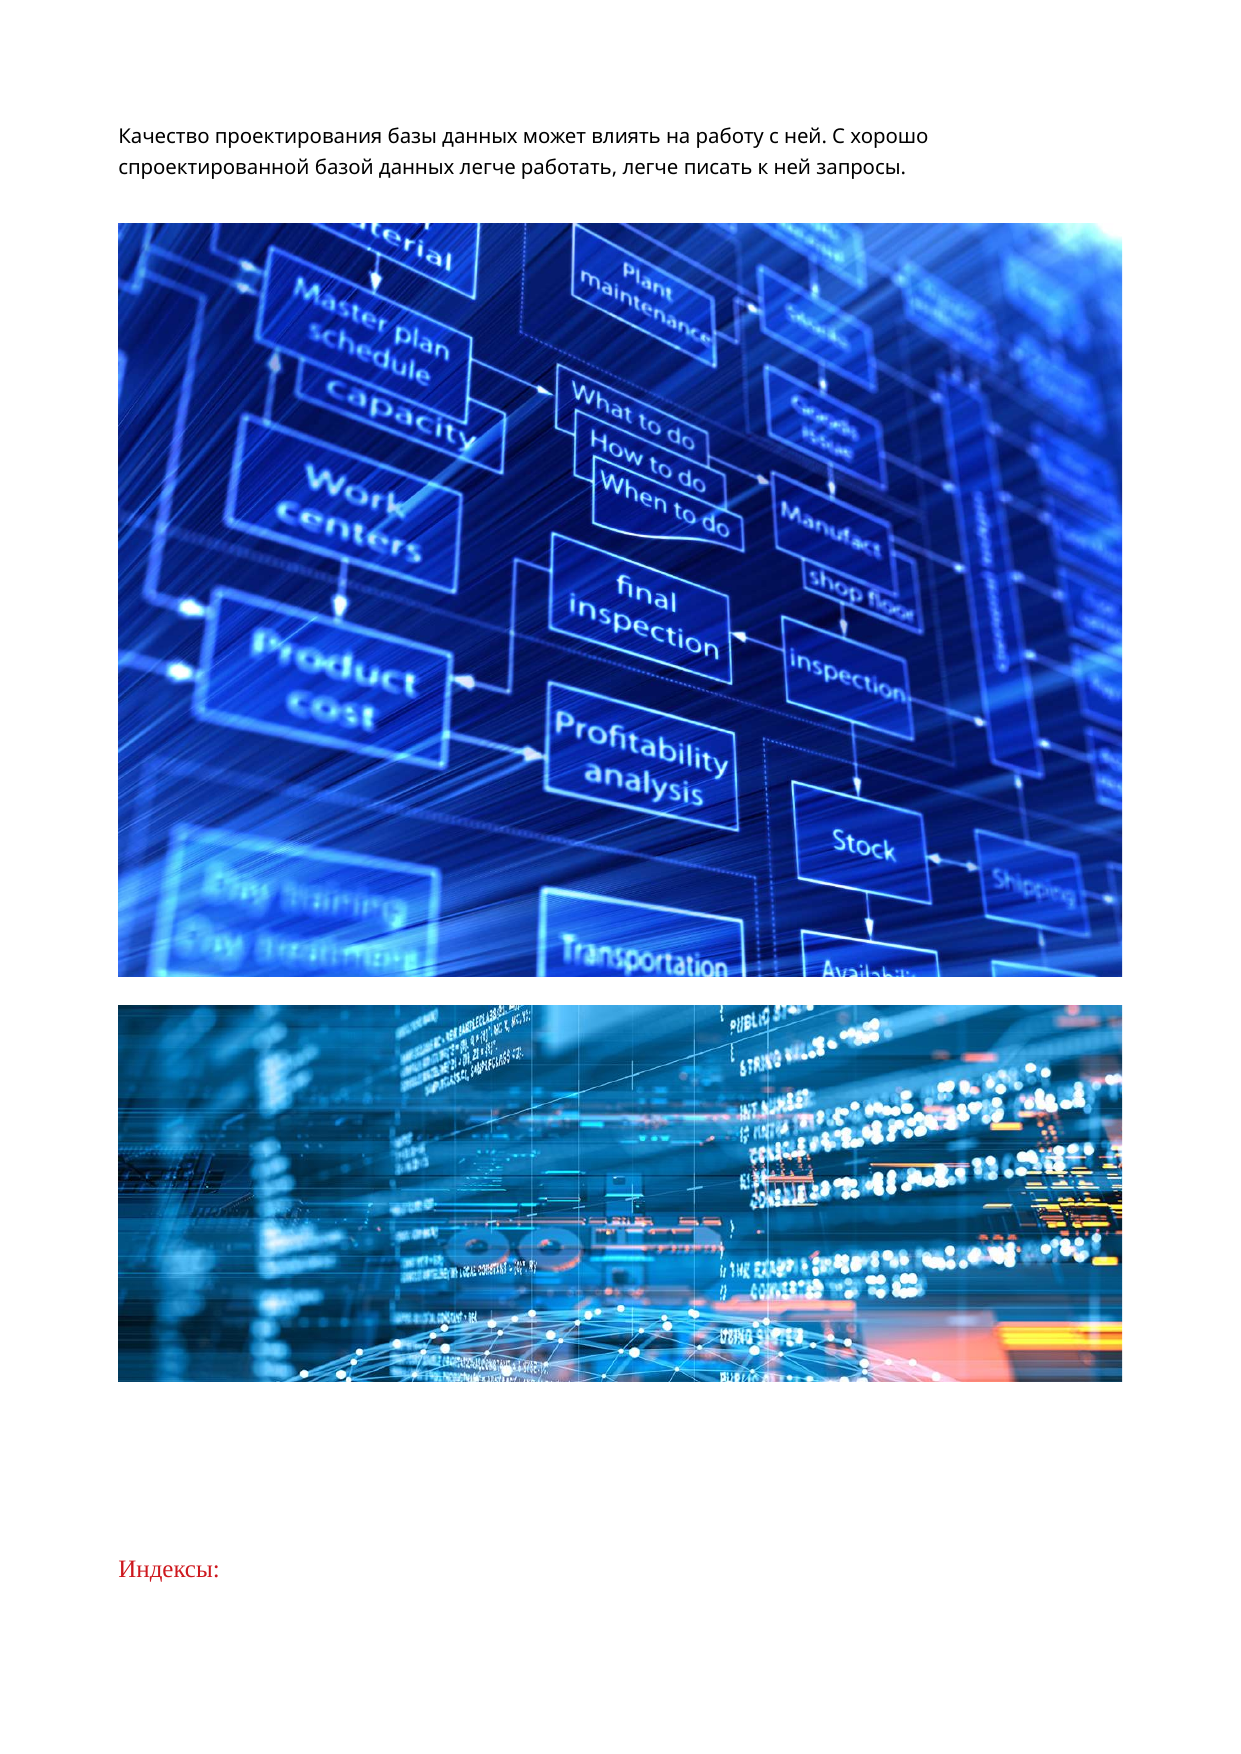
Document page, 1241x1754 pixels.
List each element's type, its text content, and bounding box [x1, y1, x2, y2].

picture [118, 1005, 1123, 1382]
text Индексы: [118, 1554, 1122, 1583]
text Качество проектирования базы данных может влиять на работу с ней. С хорошо спроектированной базой данных легче работать, легче писать к ней запросы. [118, 118, 1122, 181]
picture [118, 223, 1123, 977]
